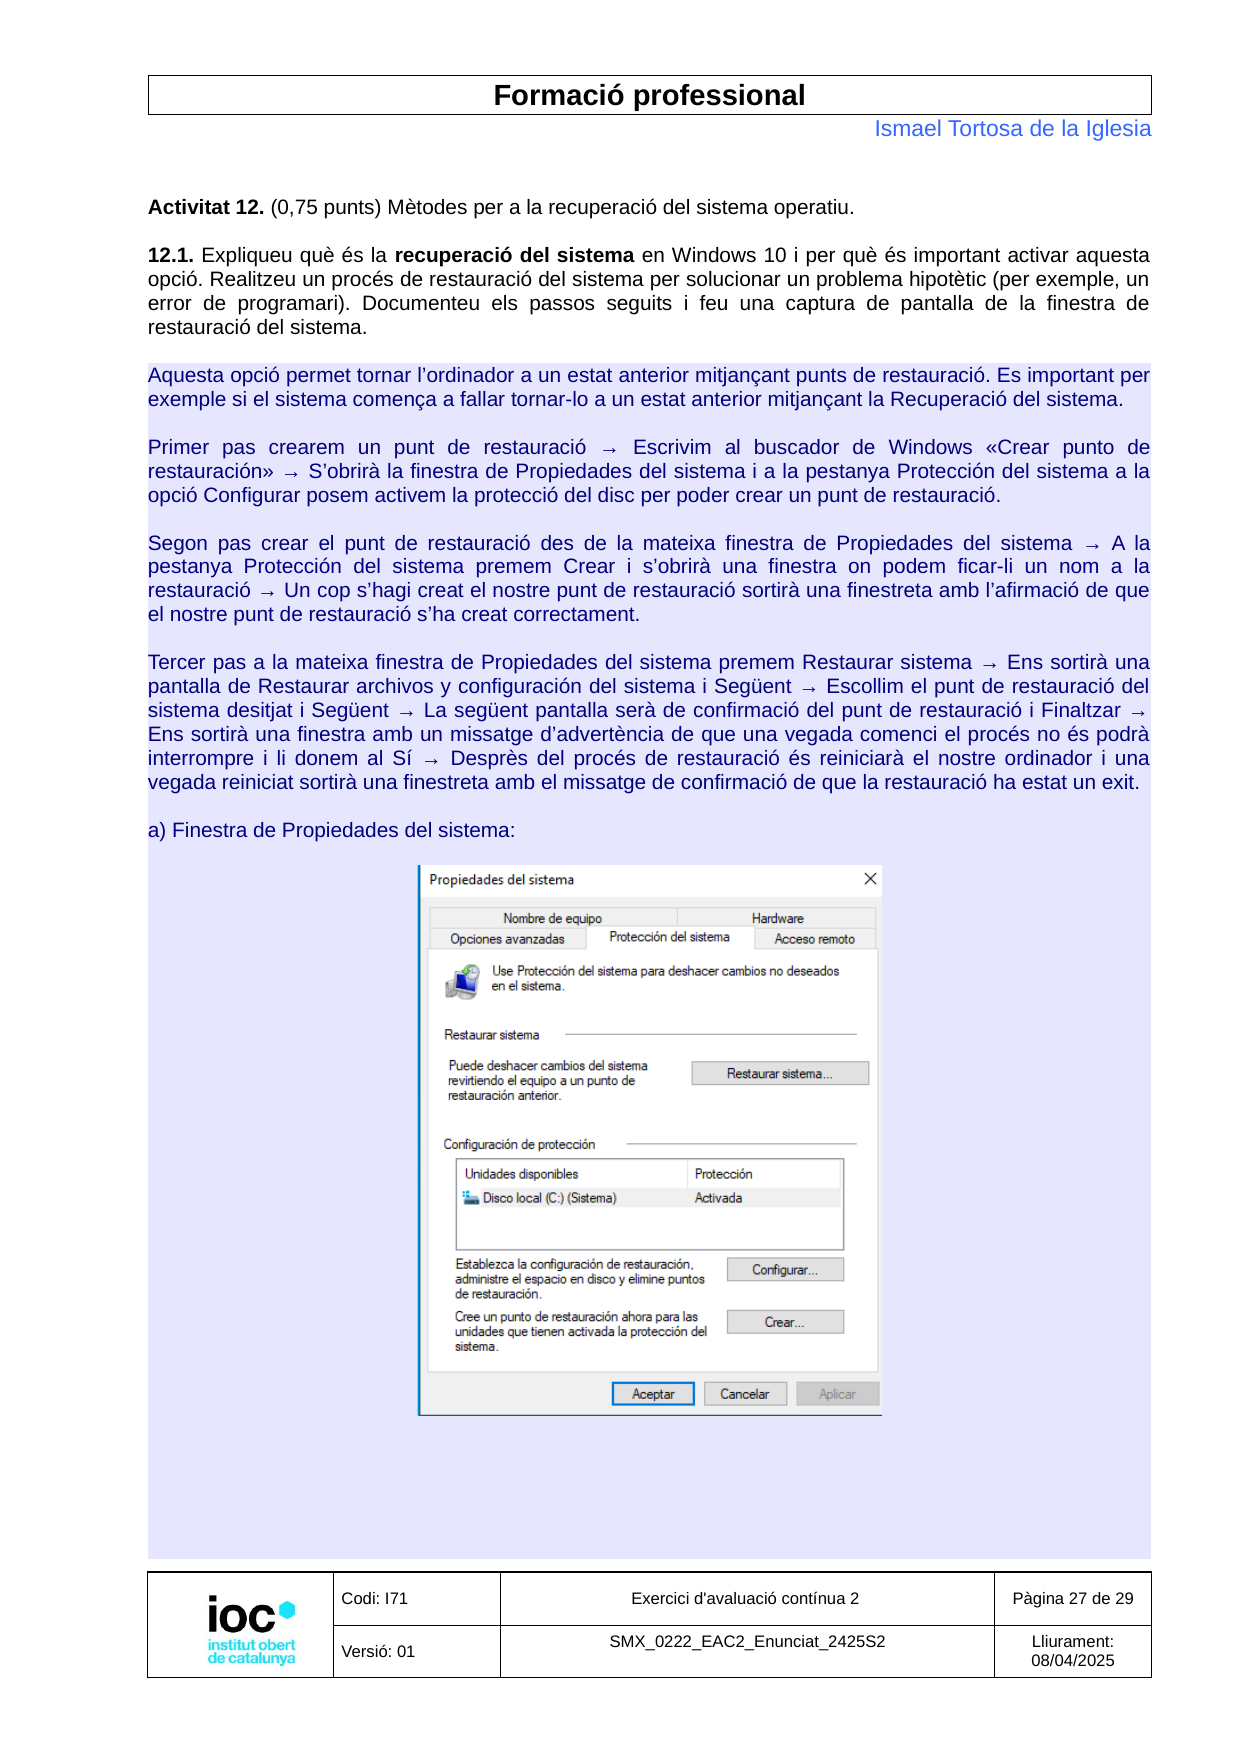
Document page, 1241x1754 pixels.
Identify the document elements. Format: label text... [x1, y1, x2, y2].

text Primer pas crearem un punt de restauració → Escrivim al buscador de Windows «Crear punto de restauración» → S’obrirà la finestra de Propiedades del sistema i a la pestanya Protección del sistema a la opció Configurar posem activem la protecció del disc per poder crear un punt de restauració. [148, 434, 1151, 506]
text Tercer pas a la mateixa finestra de Propiedades del sistema premem Restaurar sistema → Ens sortirà una pantalla de Restaurar archivos y configuración del sistema i Següent → Escollim el punt de restauració del sistema desitjat i Següent → La següent pantalla serà de confirmació del punt de restauració i Finaltzar → Ens sortirà una finestra amb un missatge d’advertència de que una vegada comenci el procés no és podrà interrompre i li donem al Sí → Desprès del procés de restauració és reiniciarà el nostre ordinador i una vegada reiniciat sortirà una finestreta amb el missatge de confirmació de que la restauració ha estat un exit. [148, 650, 1151, 794]
text a) Finestra de Propiedades del sistema: [148, 818, 1151, 842]
picture [195, 1581, 309, 1677]
text Aquesta opció permet tornar l’ordinador a un estat anterior mitjançant punts de restauració. Es important per exemple si el sistema comença a fallar tornar-lo a un estat anterior mitjançant la Recuperació del sistema. [148, 363, 1151, 411]
text 12.1. Expliqueu què és la recuperació del sistema en Windows 10 i per què és important activar aquesta opció. Realitzeu un procés de restauració del sistema per solucionar un problema hipotètic (per exemple, un error de programari). Documenteu els passos seguits i feu una captura de pantalla de la finestra de restauració del sistema. [148, 243, 1151, 339]
text Segon pas crear el punt de restauració des de la mateixa finestra de Propiedades del sistema → A la pestanya Protección del sistema premem Crear i s’obrirà una finestra on podem ficar-li un nom a la restauració → Un cop s’hagi creat el nostre punt de restauració sortirà una finestreta amb l’afirmació de que el nostre punt de restauració s’ha creat correctament. [148, 530, 1151, 626]
text Activitat 12. (0,75 punts) Mètodes per a la recuperació del sistema operatiu. [148, 195, 1151, 219]
picture [420, 865, 882, 1416]
